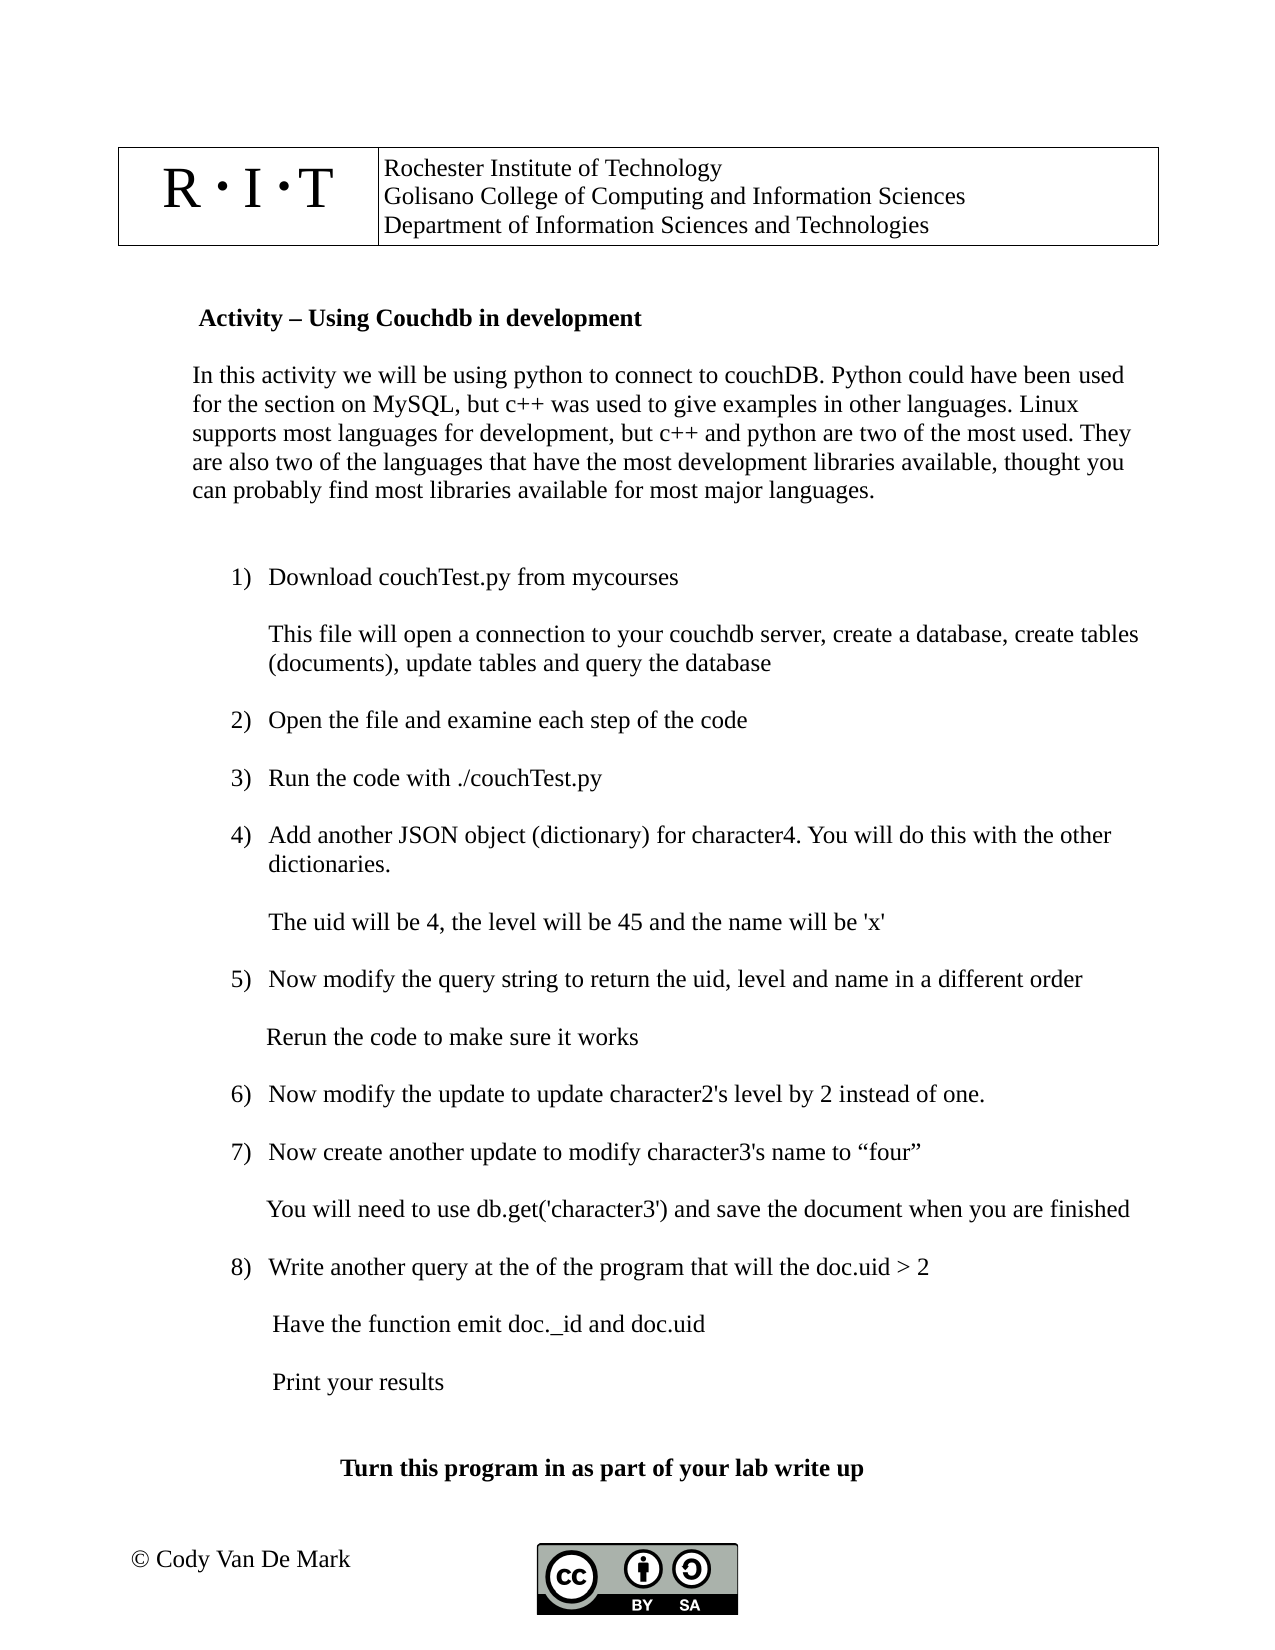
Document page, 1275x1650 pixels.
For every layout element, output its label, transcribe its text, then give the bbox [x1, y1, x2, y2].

picture [536, 1543, 739, 1615]
list Open the file and examine each step of the code [231, 706, 1157, 734]
text Print your results [118, 1367, 1157, 1396]
list The uid will be 4, the level will be 45 and the name will be 'x' [231, 907, 1157, 936]
list Add another JSON object (dictionary) for character4. You will do this with the other dictionaries. [231, 821, 1157, 878]
list Now modify the query string to return the uid, level and name in a different order [231, 964, 1157, 993]
list Download couchTest.py from mycourses [231, 562, 1157, 591]
text Have the function emit doc._id and doc.uid [118, 1309, 1157, 1338]
text You will need to use db.get('character3') and save the document when you are finished [118, 1194, 1157, 1223]
text Rerun the code to make sure it works [118, 1022, 1157, 1051]
list Write another query at the of the program that will the doc.uid > 2 [231, 1252, 1157, 1281]
list This file will open a connection to your couchdb server, create a database, create tables (documents), update tables and query the database [231, 619, 1157, 677]
list Now create another update to modify character3's name to “four” [231, 1137, 1157, 1166]
list Now modify the update to update character2's level by 2 instead of one. [231, 1079, 1157, 1108]
text Turn this program in as part of your lab write up [118, 1453, 1157, 1482]
list Run the code with ./couchTest.py [231, 763, 1157, 792]
text In this activity we will be using python to connect to couchDB. Python could have been used for the section on MySQL, but c++ was used to give examples in other languages. Linux supports most languages for development, but c++ and python are two of the most used. They are also two of the languages that have the most development libraries available, thought you can probably find most libraries available for most major languages. [118, 361, 1157, 504]
text Activity – Using Couchdb in development [118, 303, 1157, 332]
